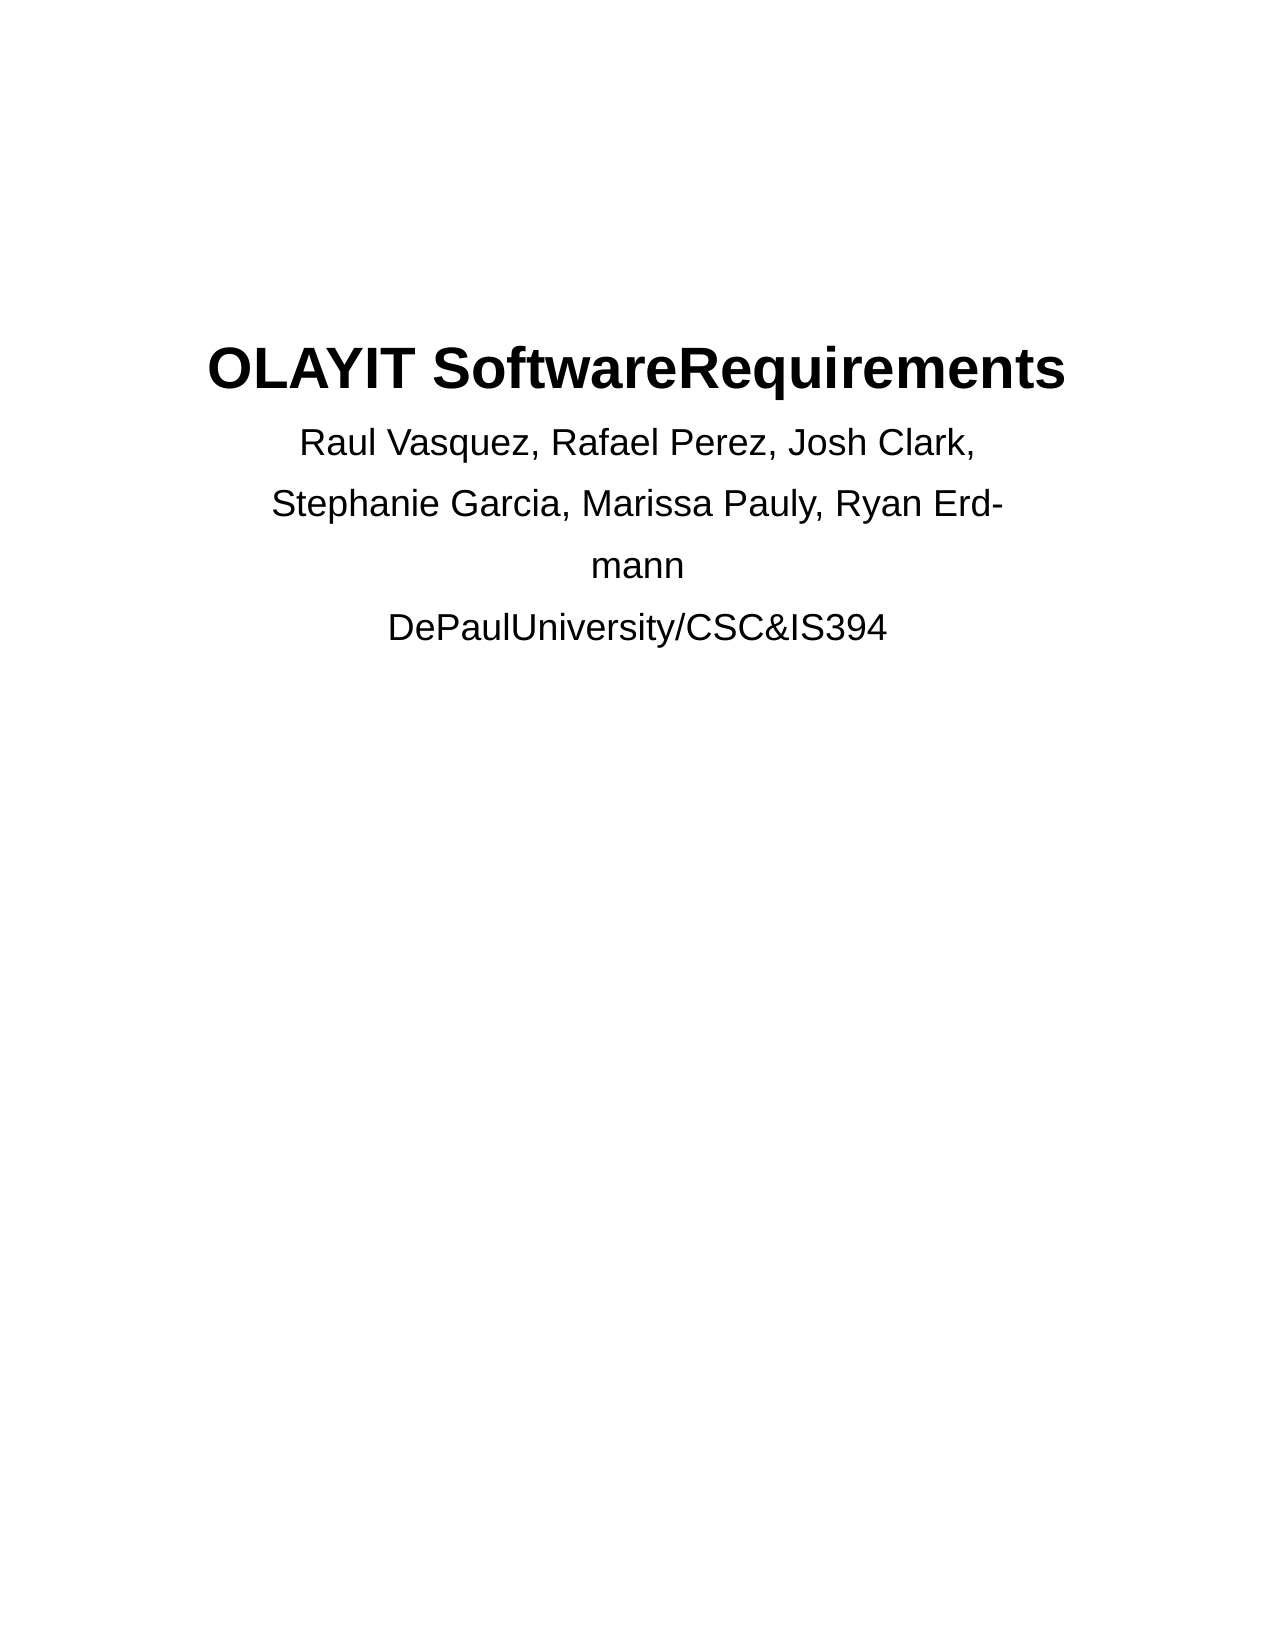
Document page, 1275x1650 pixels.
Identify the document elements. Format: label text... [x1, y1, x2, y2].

subtitle DePaulUniversity/CSC&IS394 [118, 605, 1157, 648]
subtitle Stephanie Garcia, Marissa Pauly, Ryan Erd- [118, 482, 1157, 525]
subtitle Raul Vasquez, Rafael Perez, Josh Clark, [118, 420, 1157, 463]
subtitle mann [118, 543, 1157, 587]
title OLAYIT SoftwareRequirements [118, 334, 1157, 401]
